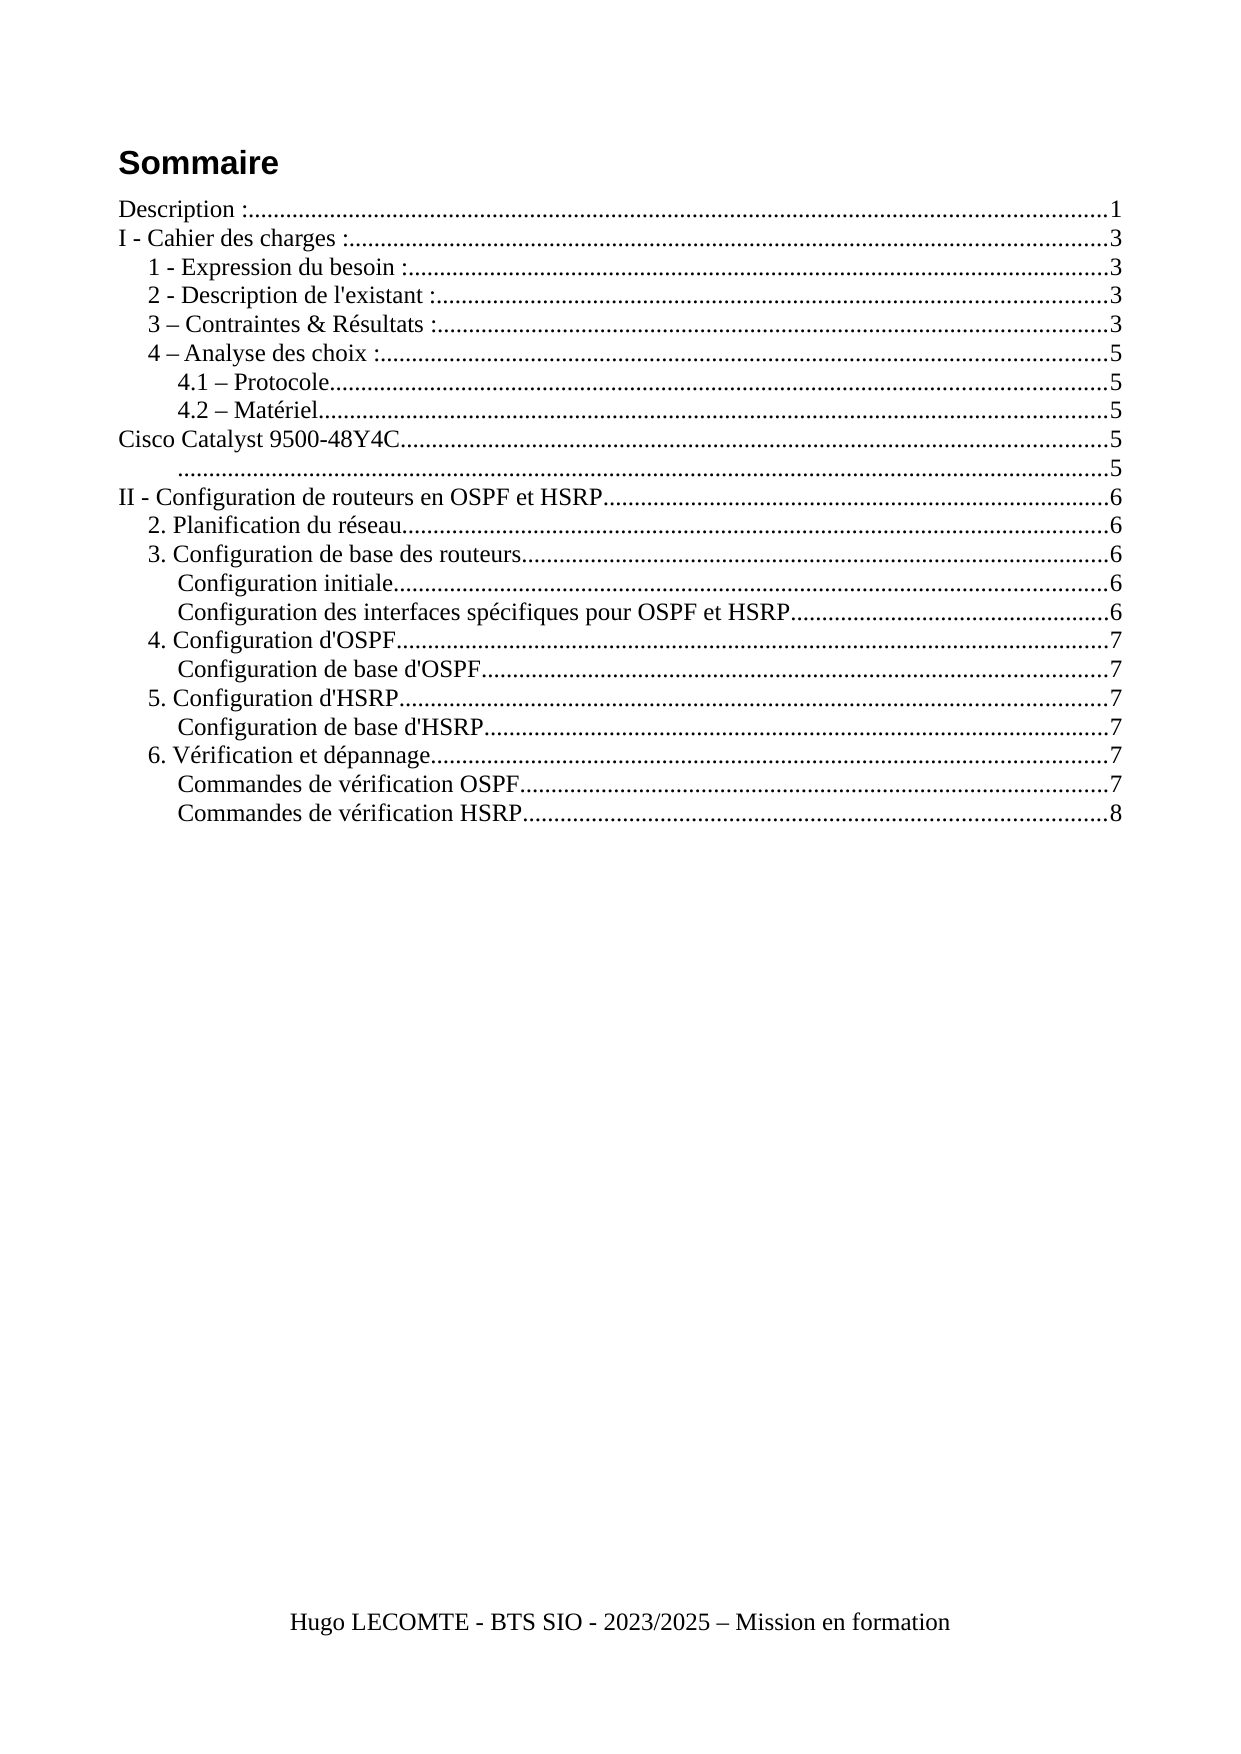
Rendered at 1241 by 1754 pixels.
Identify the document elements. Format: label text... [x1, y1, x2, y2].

text 2. Planification du réseau 6 [148, 510, 1122, 539]
text I - Cahier des charges : 3 [118, 223, 1122, 252]
subtitle Sommaire [118, 143, 1122, 182]
text 4 – Analyse des choix : 5 [148, 338, 1122, 367]
text 5. Configuration d'HSRP 7 [148, 683, 1122, 712]
text 4.1 – Protocole 5 [177, 367, 1122, 395]
text Configuration de base d'OSPF 7 [177, 654, 1122, 683]
text 2 - Description de l'existant : 3 [148, 280, 1122, 309]
text 1 - Expression du besoin : 3 [148, 252, 1122, 280]
text 5 [177, 453, 1122, 482]
text Commandes de vérification HSRP 8 [177, 798, 1122, 827]
text Configuration de base d'HSRP 7 [177, 712, 1122, 740]
text Configuration des interfaces spécifiques pour OSPF et HSRP 6 [177, 597, 1122, 625]
text Commandes de vérification OSPF 7 [177, 769, 1122, 798]
text 4. Configuration d'OSPF 7 [148, 625, 1122, 654]
text 4.2 – Matériel 5 [177, 395, 1122, 424]
text II - Configuration de routeurs en OSPF et HSRP 6 [118, 482, 1122, 510]
text Description : 1 [118, 194, 1122, 223]
text 6. Vérification et dépannage 7 [148, 740, 1122, 769]
text Configuration initiale 6 [177, 568, 1122, 597]
text 3 – Contraintes & Résultats : 3 [148, 309, 1122, 338]
text 3. Configuration de base des routeurs 6 [148, 539, 1122, 568]
text Cisco Catalyst 9500-48Y4C 5 [118, 424, 1122, 453]
